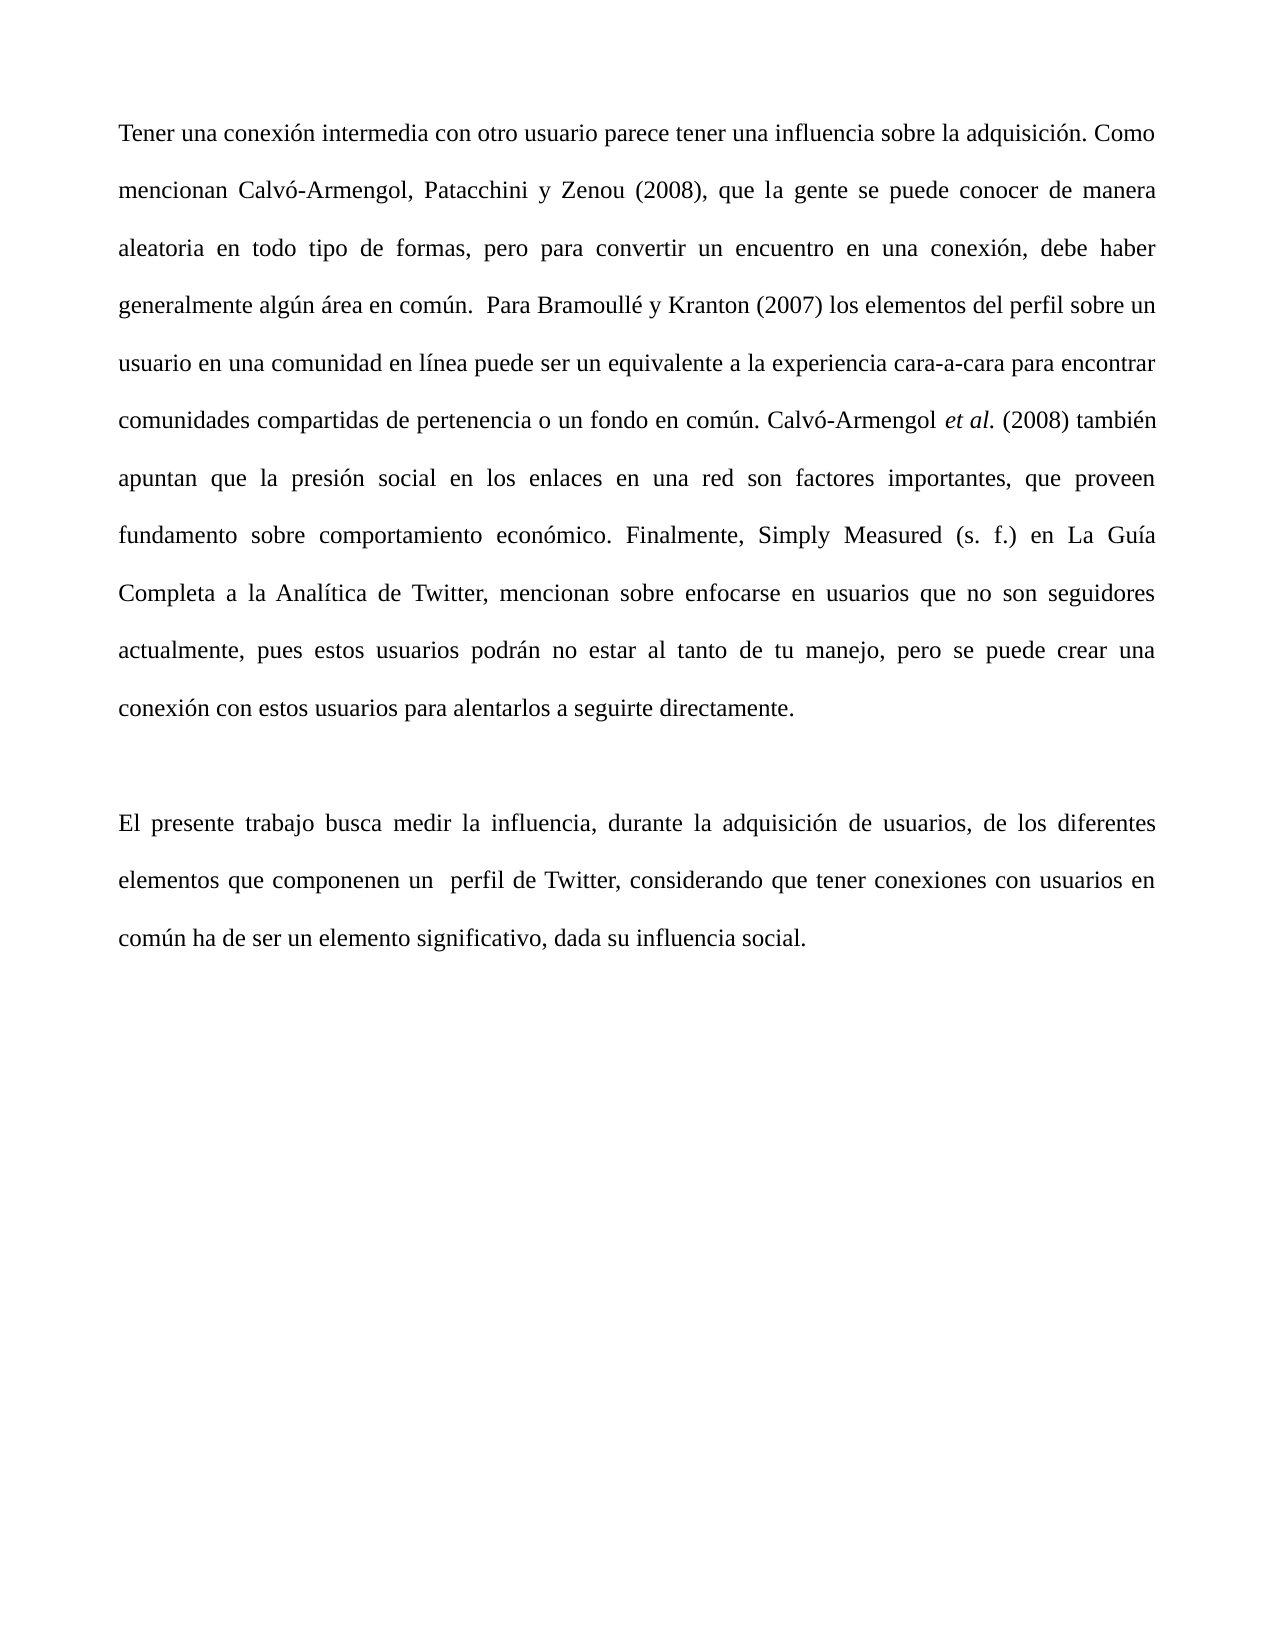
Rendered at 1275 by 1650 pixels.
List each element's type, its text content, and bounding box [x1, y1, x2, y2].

text El presente trabajo busca medir la influencia, durante la adquisición de usuarios, de los diferentes elementos que componenen un perfil de Twitter, considerando que tener conexiones con usuarios en común ha de ser un elemento significativo, dada su influencia social. [118, 808, 1157, 952]
text Tener una conexión intermedia con otro usuario parece tener una influencia sobre la adquisición. Como mencionan Calvó-Armengol, Patacchini y Zenou (2008), que la gente se puede conocer de manera aleatoria en todo tipo de formas, pero para convertir un encuentro en una conexión, debe haber generalmente algún área en común. Para Bramoullé y Kranton (2007) los elementos del perfil sobre un usuario en una comunidad en línea puede ser un equivalente a la experiencia cara-a-cara para encontrar comunidades compartidas de pertenencia o un fondo en común. Calvó-Armengol et al. (2008) también apuntan que la presión social en los enlaces en una red son factores importantes, que proveen fundamento sobre comportamiento económico. Finalmente, Simply Measured (s. f.) en La Guía Completa a la Analítica de Twitter, mencionan sobre enfocarse en usuarios que no son seguidores actualmente, pues estos usuarios podrán no estar al tanto de tu manejo, pero se puede crear una conexión con estos usuarios para alentarlos a seguirte directamente. [118, 118, 1157, 722]
